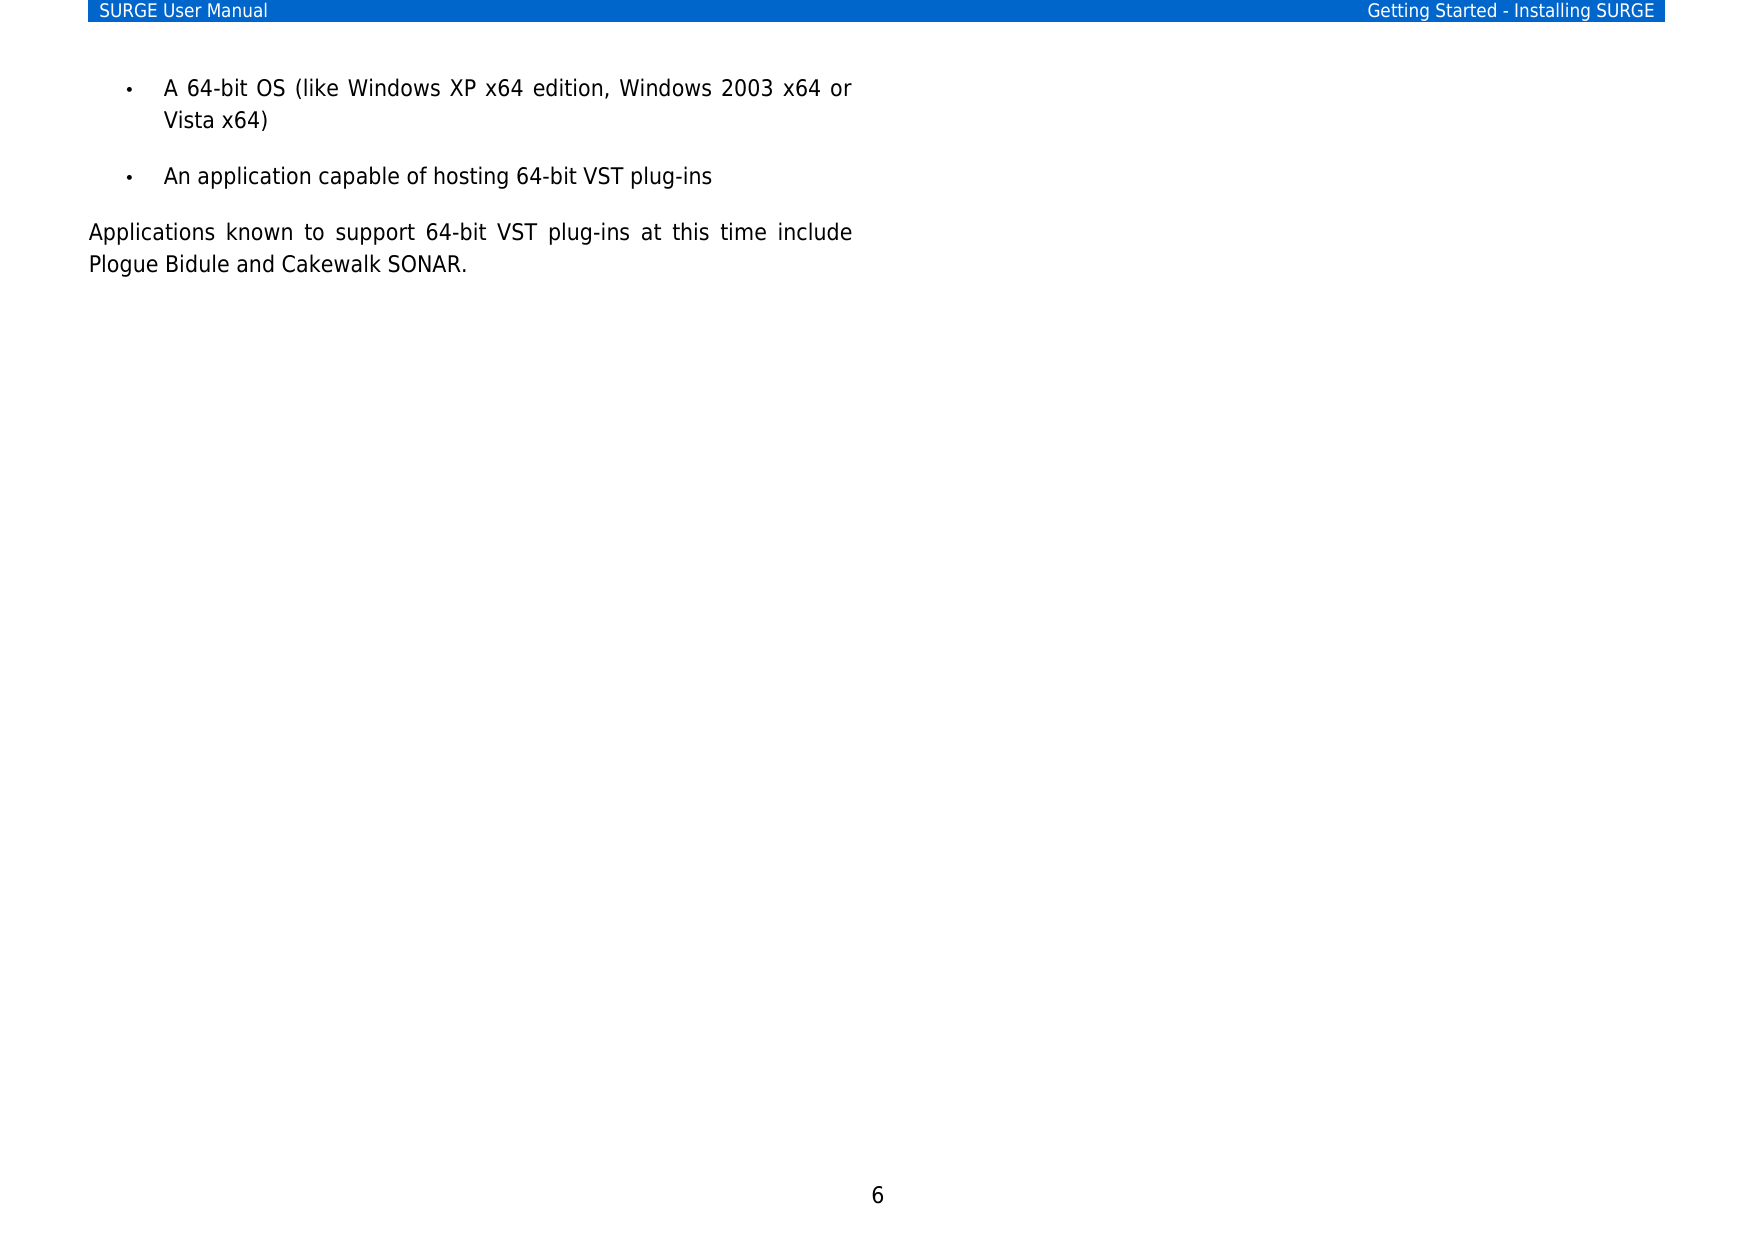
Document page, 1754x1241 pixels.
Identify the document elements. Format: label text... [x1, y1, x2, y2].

text Applications known to support 64-bit VST plug-ins at this time include Plogue Bidule and Cakewalk SONAR. [88, 219, 853, 278]
list An application capable of hosting 64-bit VST plug-ins [126, 163, 853, 190]
list A 64-bit OS (like Windows XP x64 edition, Windows 2003 x64 or Vista x64) [126, 75, 853, 134]
